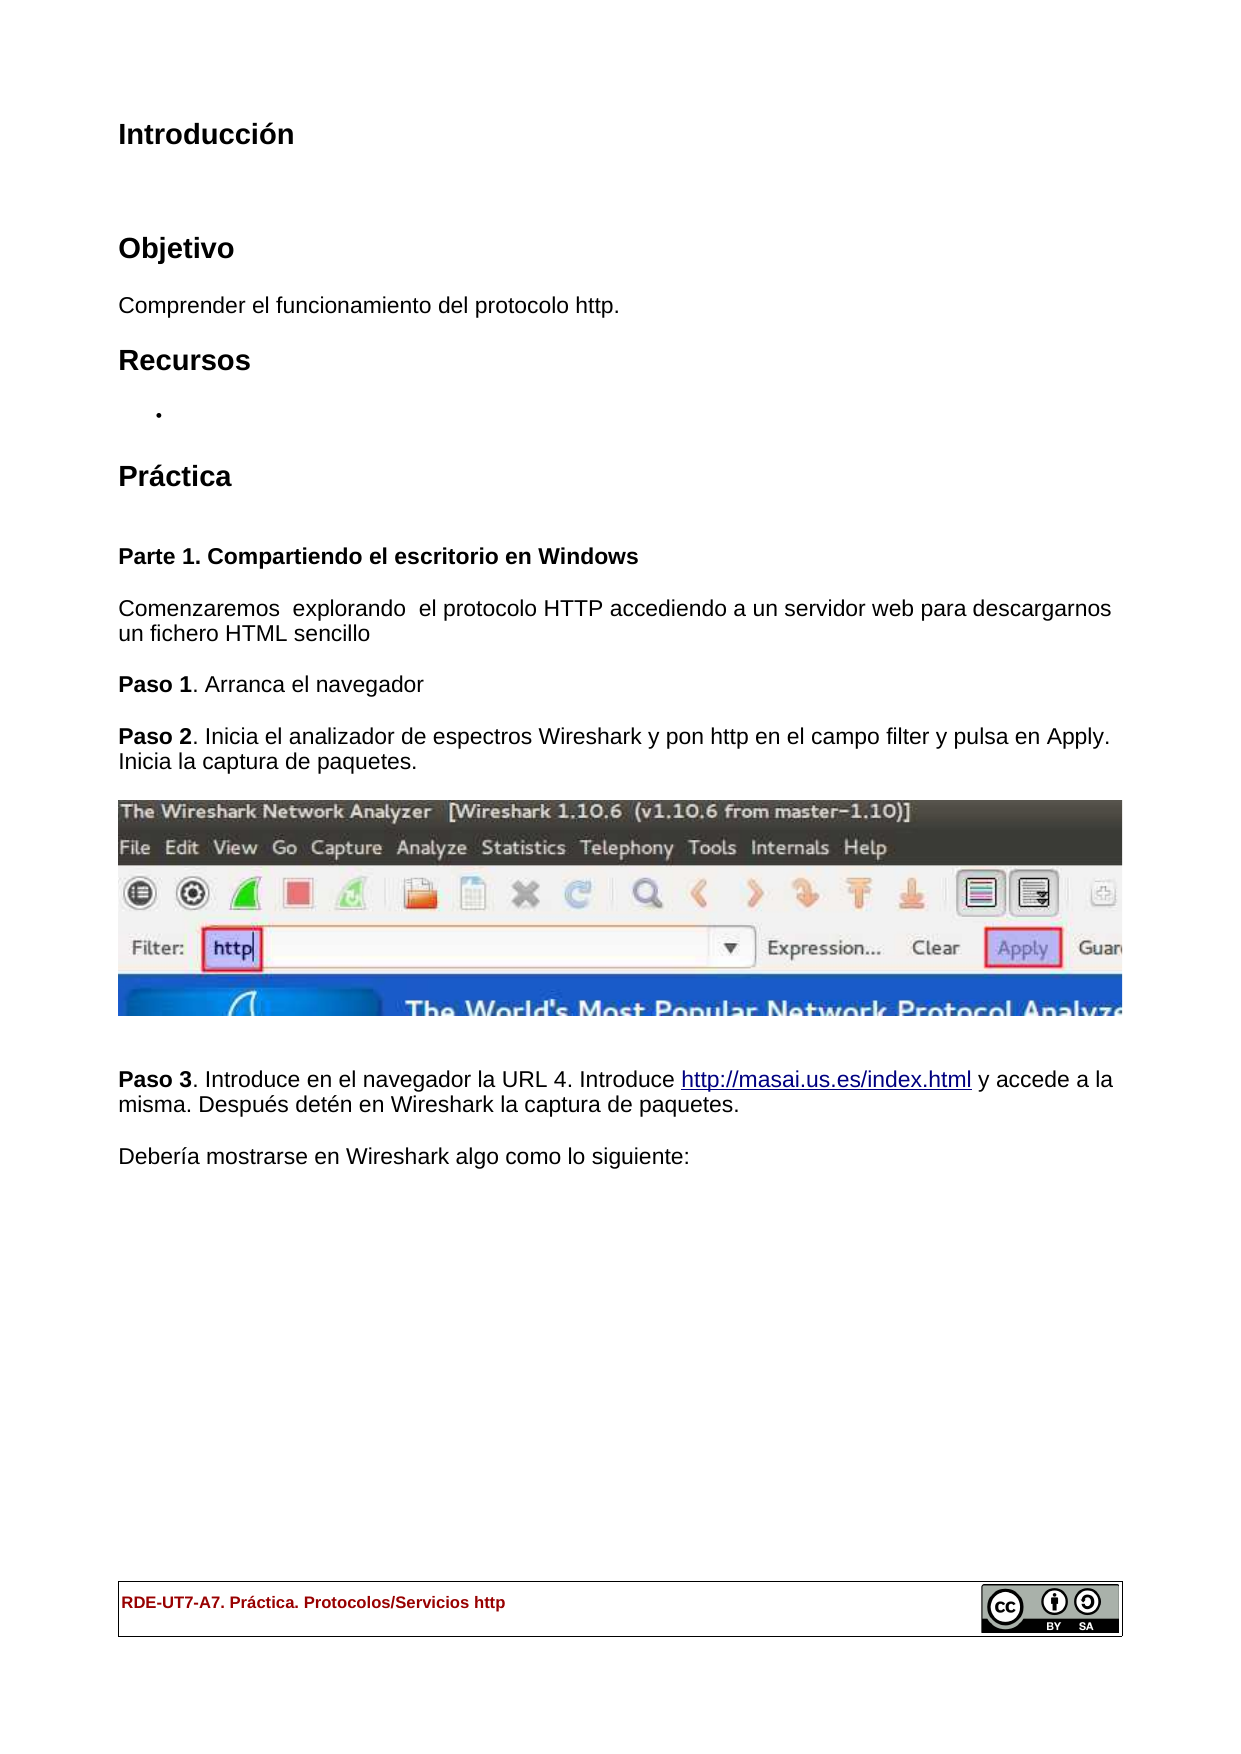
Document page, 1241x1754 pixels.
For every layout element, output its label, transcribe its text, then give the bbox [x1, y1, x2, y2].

picture [981, 1584, 1119, 1633]
text Paso 2. Inicia el analizador de espectros Wireshark y pon http en el campo filter y pulsa en Apply. Inicia la captura de paquetes. [118, 723, 1122, 775]
picture [118, 800, 1123, 1016]
text Debería mostrarse en Wireshark algo como lo siguiente: [118, 1143, 1122, 1169]
text Paso 1. Arranca el navegador [118, 672, 1122, 698]
subtitle Recursos [118, 344, 1122, 376]
text Comprender el funcionamiento del protocolo http. [118, 292, 1122, 318]
subtitle Práctica [118, 460, 1122, 493]
text Paso 3. Introduce en el navegador la URL 4. Introduce http://masai.us.es/index.html y accede a la misma. Después detén en Wireshark la captura de paquetes. [118, 1066, 1122, 1118]
subtitle Introducción [118, 118, 1122, 151]
text Parte 1. Compartiendo el escritorio en Windows [118, 544, 1122, 570]
subtitle Objetivo [118, 232, 1122, 264]
text Comenzaremos explorando el protocolo HTTP accediendo a un servidor web para descargarnos un fichero HTML sencillo [118, 595, 1122, 647]
